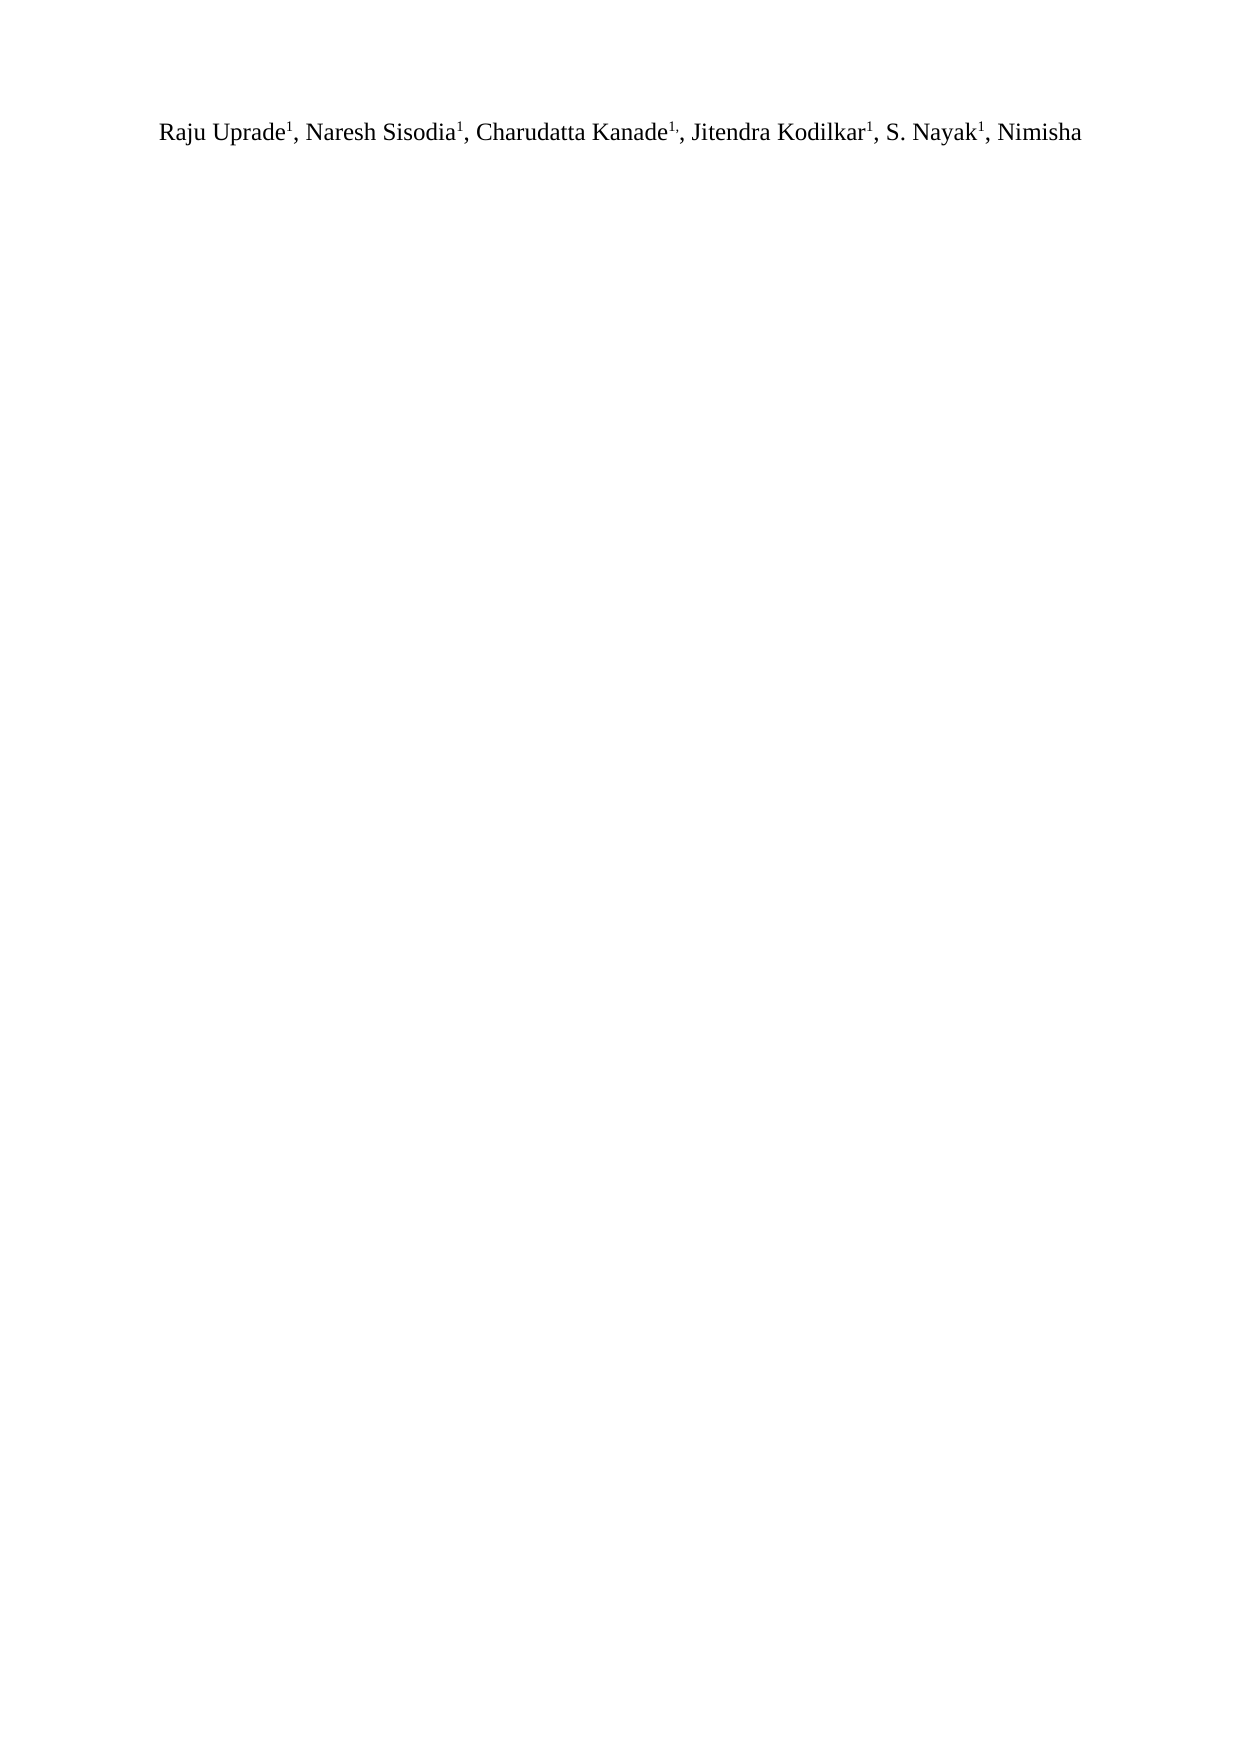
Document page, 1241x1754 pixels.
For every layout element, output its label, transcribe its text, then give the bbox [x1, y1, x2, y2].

text Raju Uprade1, Naresh Sisodia1, Charudatta Kanade1,, Jitendra Kodilkar1, S. Nayak1, Nimisha [118, 118, 1122, 146]
